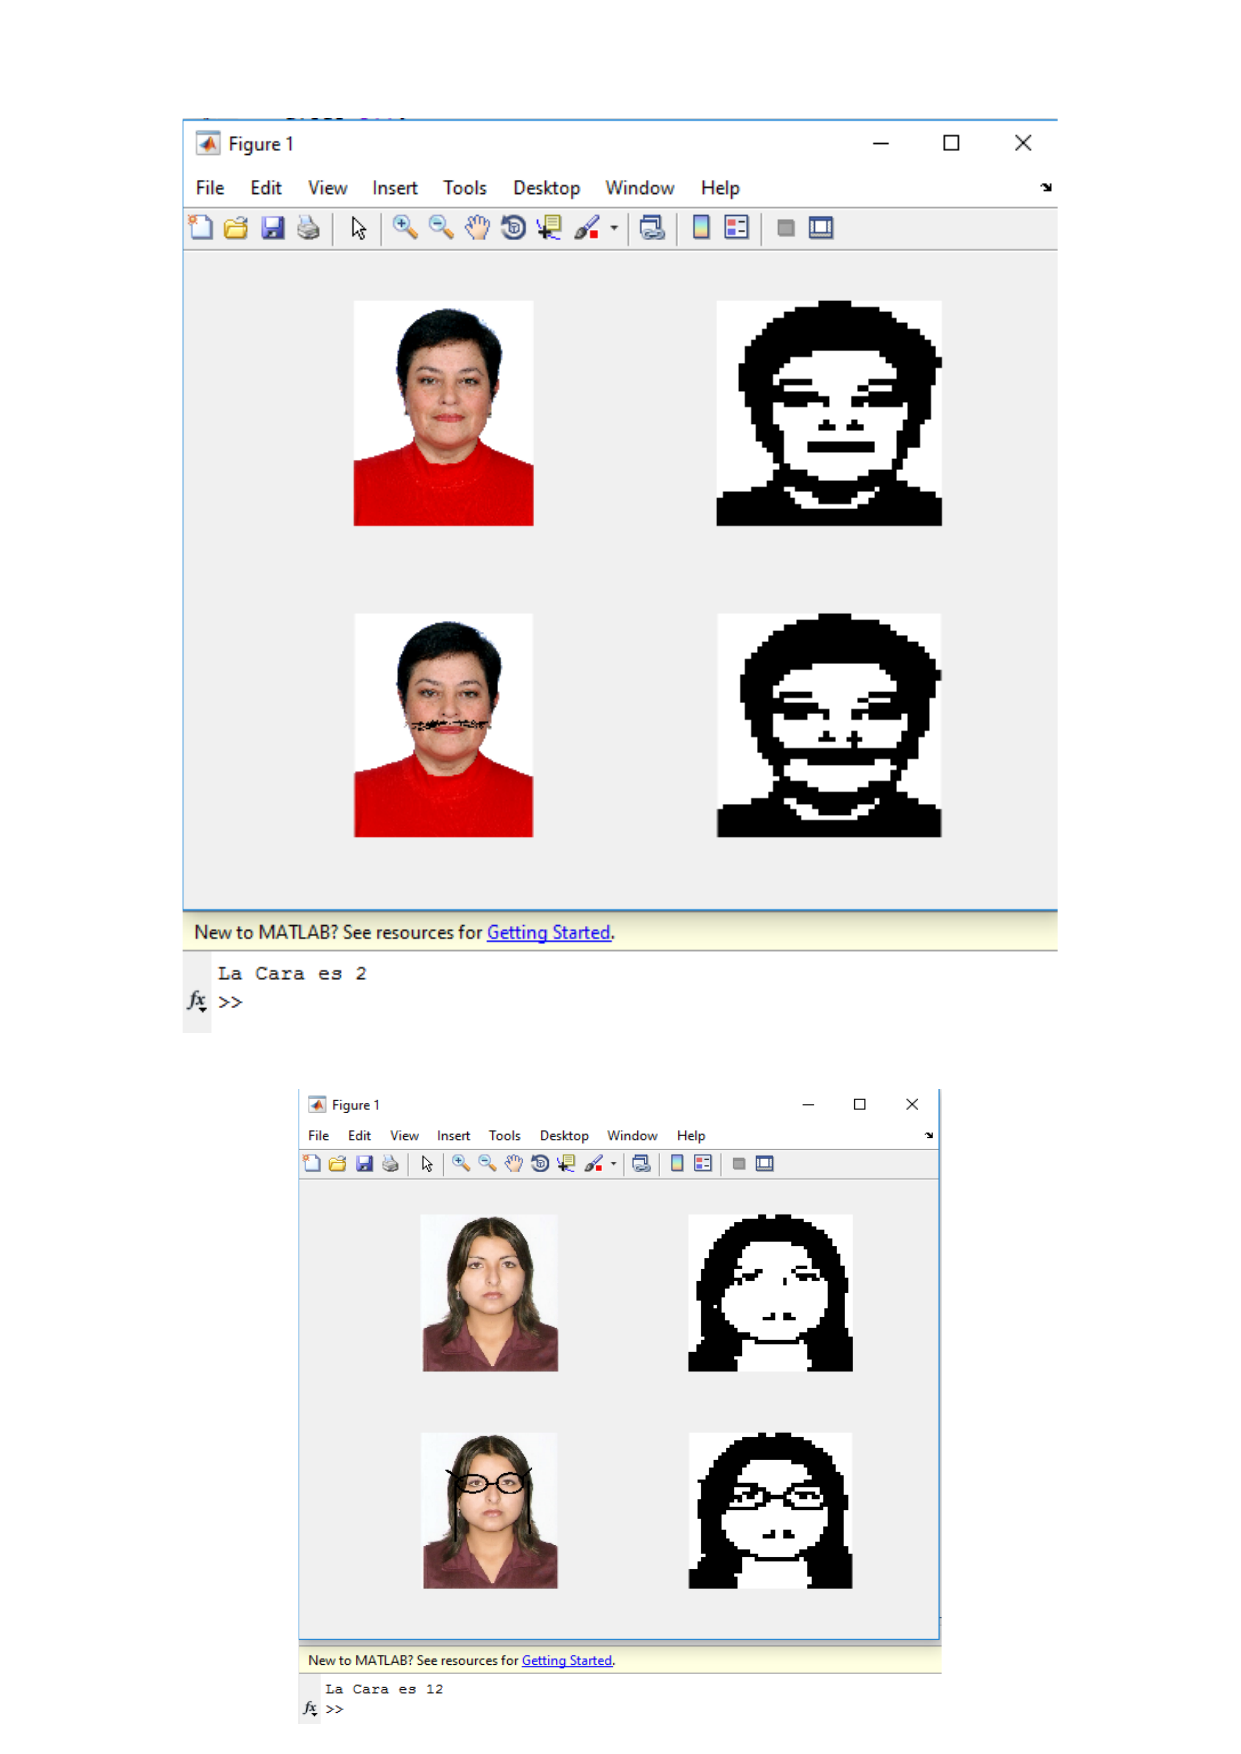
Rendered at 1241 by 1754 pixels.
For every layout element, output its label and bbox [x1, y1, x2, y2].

picture [182, 118, 1058, 1033]
picture [298, 1089, 942, 1724]
